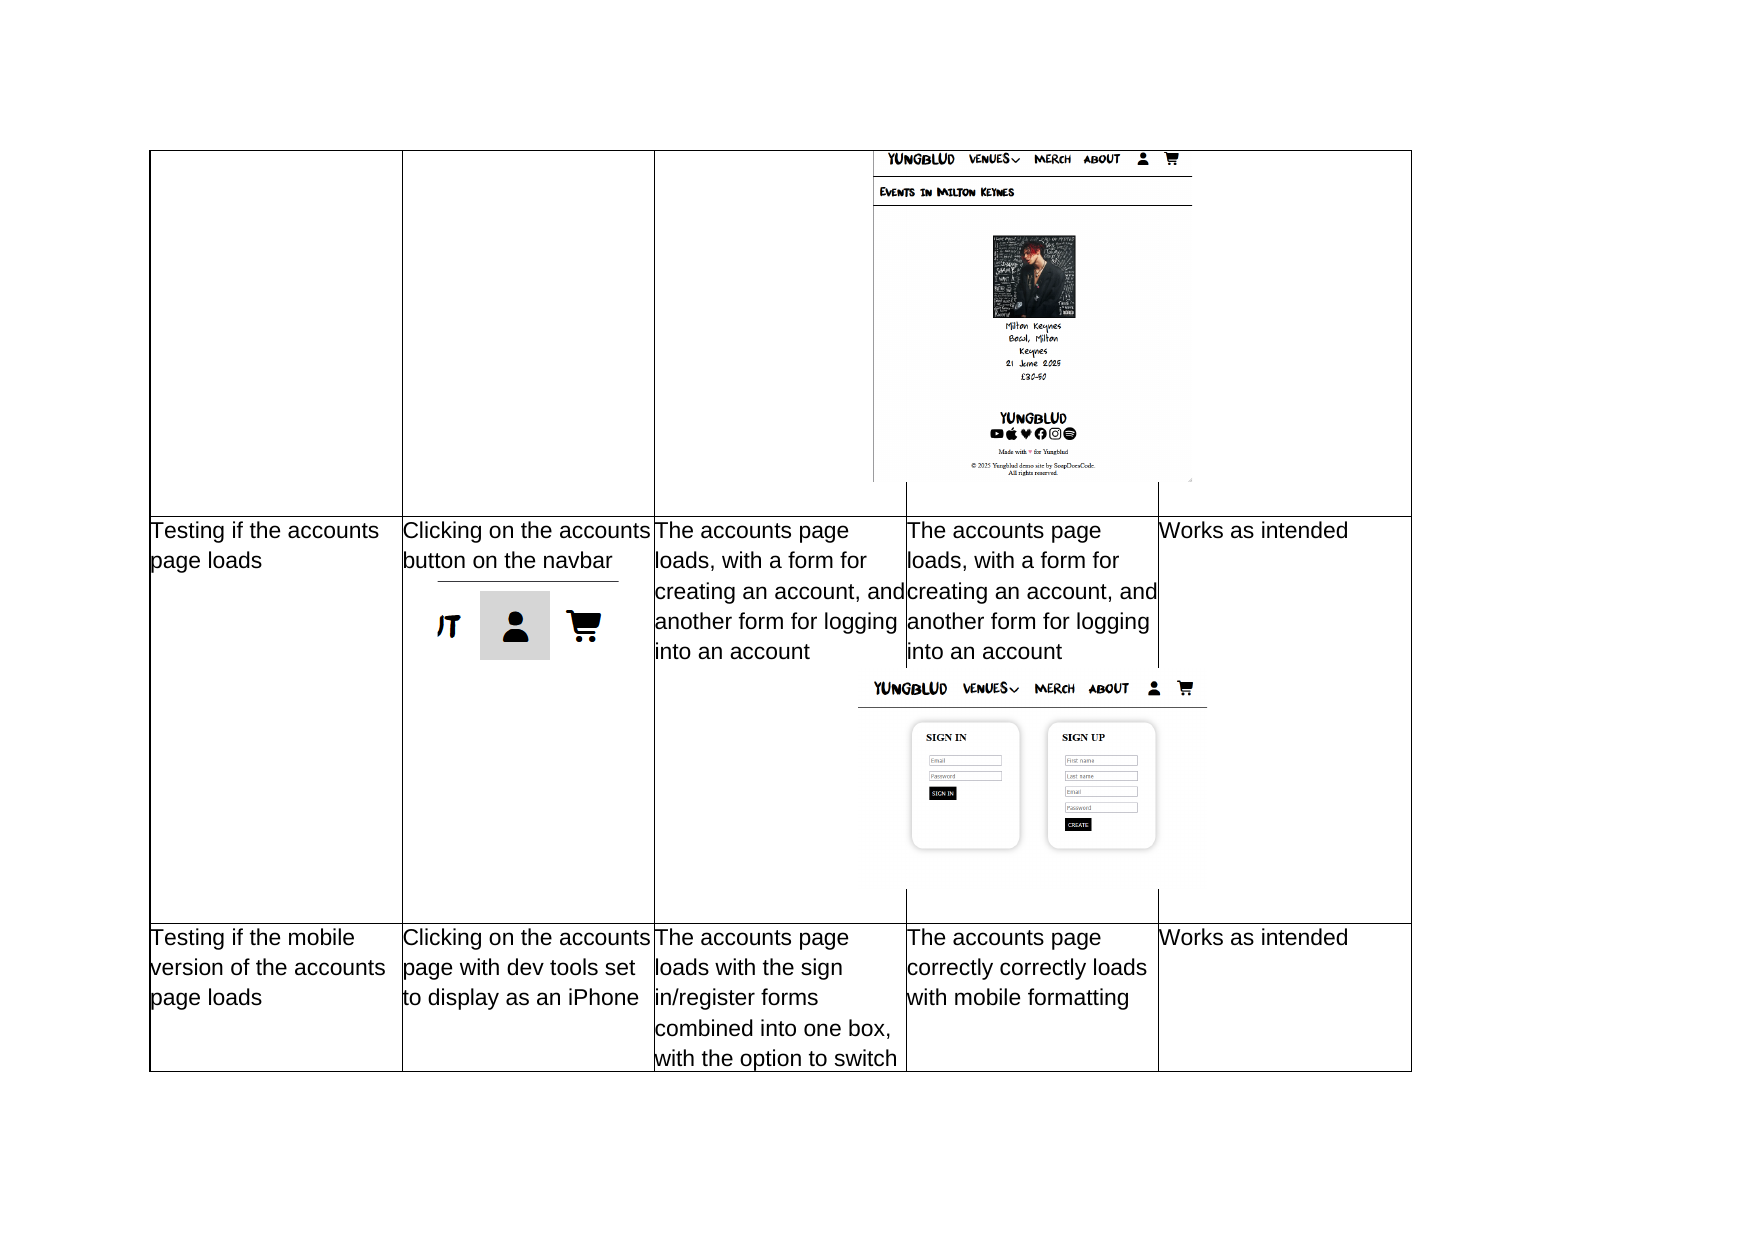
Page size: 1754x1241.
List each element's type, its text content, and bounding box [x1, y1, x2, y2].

picture [858, 668, 1208, 889]
table_cell Clicking on the accounts button on the navbar [403, 517, 654, 923]
table_cell Testing if the mobile version of the accounts page loads [151, 924, 402, 1071]
table_cell Works as intended [1159, 517, 1411, 923]
table_cell [403, 151, 654, 516]
table_cell [907, 482, 1158, 516]
picture [873, 151, 1193, 482]
table_cell [907, 889, 1158, 923]
table_cell [151, 151, 402, 516]
table_cell [655, 151, 906, 516]
table_cell Works as intended [1159, 924, 1411, 1071]
table_cell The accounts page loads, with a form for creating an account, and another form for logging into an account [655, 517, 906, 923]
table_cell Clicking on the accounts page with dev tools set to display as an iPhone [403, 924, 654, 1071]
table_cell The accounts page loads, with a form for creating an account, and another form for logging into an account [907, 517, 1158, 668]
table_cell [1159, 151, 1411, 516]
table_cell The accounts page correctly correctly loads with mobile formatting [907, 924, 1158, 1071]
picture [437, 581, 619, 668]
table_cell The accounts page loads with the sign in/register forms combined into one box, with the option to switch [655, 924, 906, 1071]
table_cell Testing if the accounts page loads [151, 517, 402, 923]
